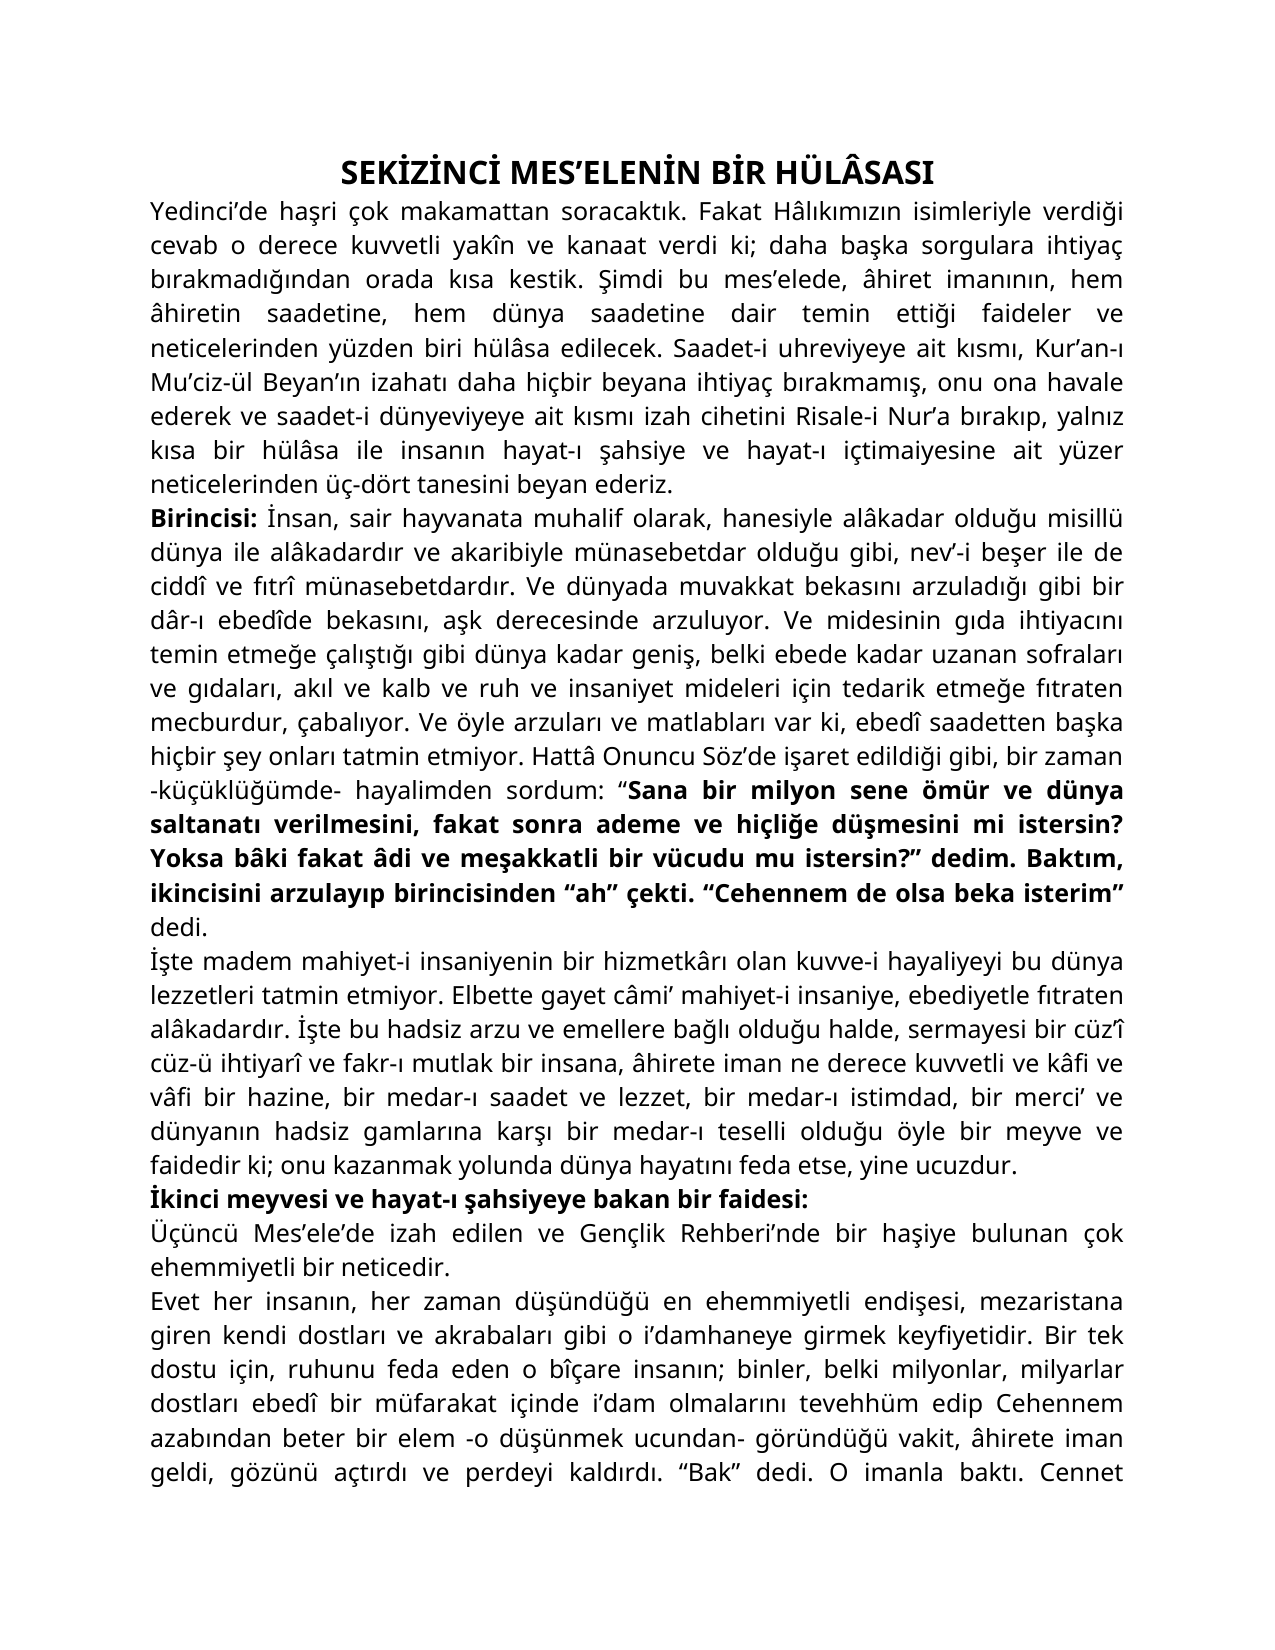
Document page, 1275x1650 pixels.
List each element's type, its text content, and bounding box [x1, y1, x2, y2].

subtitle SEKİZİNCİ MES’ELENİN BİR HÜLÂSASI [150, 150, 1125, 194]
text İşte madem mahiyet-i insaniyenin bir hizmetkârı olan kuvve-i hayaliyeyi bu dünya lezzetleri tatmin etmiyor. Elbette gayet câmi’ mahiyet-i insaniye, ebediyetle fıtraten alâkadardır. İşte bu hadsiz arzu ve emellere bağlı olduğu halde, sermayesi bir cüz’î cüz-ü ihtiyarî ve fakr-ı mutlak bir insana, âhirete iman ne derece kuvvetli ve kâfi ve vâfi bir hazine, bir medar-ı saadet ve lezzet, bir medar-ı istimdad, bir merci’ ve dünyanın hadsiz gamlarına karşı bir medar-ı teselli olduğu öyle bir meyve ve faidedir ki; onu kazanmak yolunda dünya hayatını feda etse, yine ucuzdur. [150, 943, 1125, 1182]
text Evet her insanın, her zaman düşündüğü en ehemmiyetli endişesi, mezaristana giren kendi dostları ve akrabaları gibi o i’damhaneye girmek keyfiyetidir. Bir tek dostu için, ruhunu feda eden o bîçare insanın; binler, belki milyonlar, milyarlar dostları ebedî bir müfarakat içinde i’dam olmalarını tevehhüm edip Cehennem azabından beter bir elem -o düşünmek ucundan- göründüğü vakit, âhirete iman geldi, gözünü açtırdı ve perdeyi kaldırdı. “Bak” dedi. O imanla baktı. Cennet [150, 1284, 1125, 1488]
text Yedinci’de haşri çok makamattan soracaktık. Fakat Hâlıkımızın isimleriyle verdiği cevab o derece kuvvetli yakîn ve kanaat verdi ki; daha başka sorgulara ihtiyaç bırakmadığından orada kısa kestik. Şimdi bu mes’elede, âhiret imanının, hem âhiretin saadetine, hem dünya saadetine dair temin ettiği faideler ve neticelerinden yüzden biri hülâsa edilecek. Saadet-i uhreviyeye ait kısmı, Kur’an-ı Mu’ciz-ül Beyan’ın izahatı daha hiçbir beyana ihtiyaç bırakmamış, onu ona havale ederek ve saadet-i dünyeviyeye ait kısmı izah cihetini Risale-i Nur’a bırakıp, yalnız kısa bir hülâsa ile insanın hayat-ı şahsiye ve hayat-ı içtimaiyesine ait yüzer neticelerinden üç-dört tanesini beyan ederiz. [150, 194, 1125, 501]
text Birincisi: İnsan, sair hayvanata muhalif olarak, hanesiyle alâkadar olduğu misillü dünya ile alâkadardır ve akaribiyle münasebetdar olduğu gibi, nev’-i beşer ile de ciddî ve fıtrî münasebetdardır. Ve dünyada muvakkat bekasını arzuladığı gibi bir dâr-ı ebedîde bekasını, aşk derecesinde arzuluyor. Ve midesinin gıda ihtiyacını temin etmeğe çalıştığı gibi dünya kadar geniş, belki ebede kadar uzanan sofraları ve gıdaları, akıl ve kalb ve ruh ve insaniyet mideleri için tedarik etmeğe fıtraten mecburdur, çabalıyor. Ve öyle arzuları ve matlabları var ki, ebedî saadetten başka hiçbir şey onları tatmin etmiyor. Hattâ Onuncu Söz’de işaret edildiği gibi, bir zaman -küçüklüğümde- hayalimden sordum: “Sana bir milyon sene ömür ve dünya saltanatı verilmesini, fakat sonra ademe ve hiçliğe düşmesini mi istersin? Yoksa bâki fakat âdi ve meşakkatli bir vücudu mu istersin?” dedim. Baktım, ikincisini arzulayıp birincisinden “ah” çekti. “Cehennem de olsa beka isterim” dedi. [150, 501, 1125, 943]
text İkinci meyvesi ve hayat-ı şahsiyeye bakan bir faidesi: [150, 1182, 1125, 1216]
text Üçüncü Mes’ele’de izah edilen ve Gençlik Rehberi’nde bir haşiye bulunan çok ehemmiyetli bir neticedir. [150, 1216, 1125, 1284]
